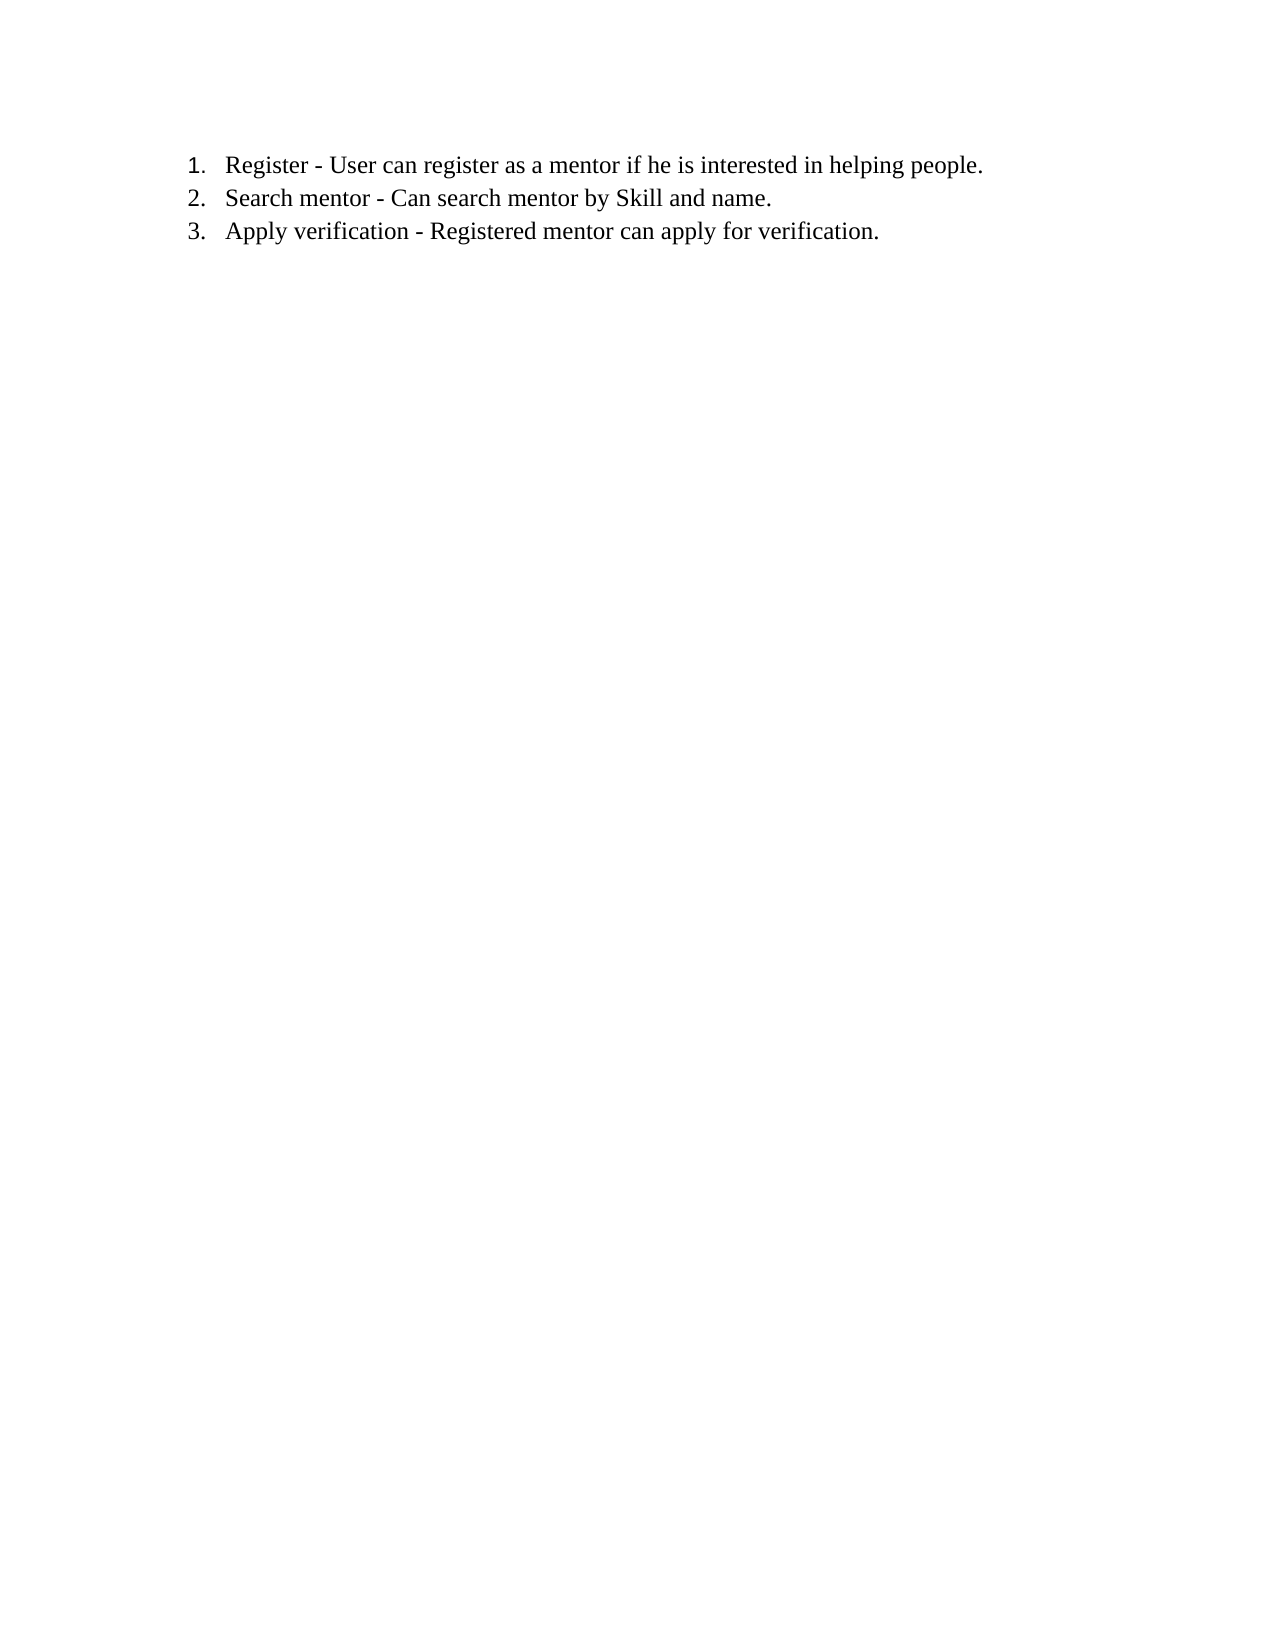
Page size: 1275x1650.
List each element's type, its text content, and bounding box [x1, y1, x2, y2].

list Search mentor - Can search mentor by Skill and name. [187, 183, 1125, 212]
list Register - User can register as a mentor if he is interested in helping people. [187, 150, 1125, 179]
list Apply verification - Registered mentor can apply for verification. [187, 216, 1125, 245]
